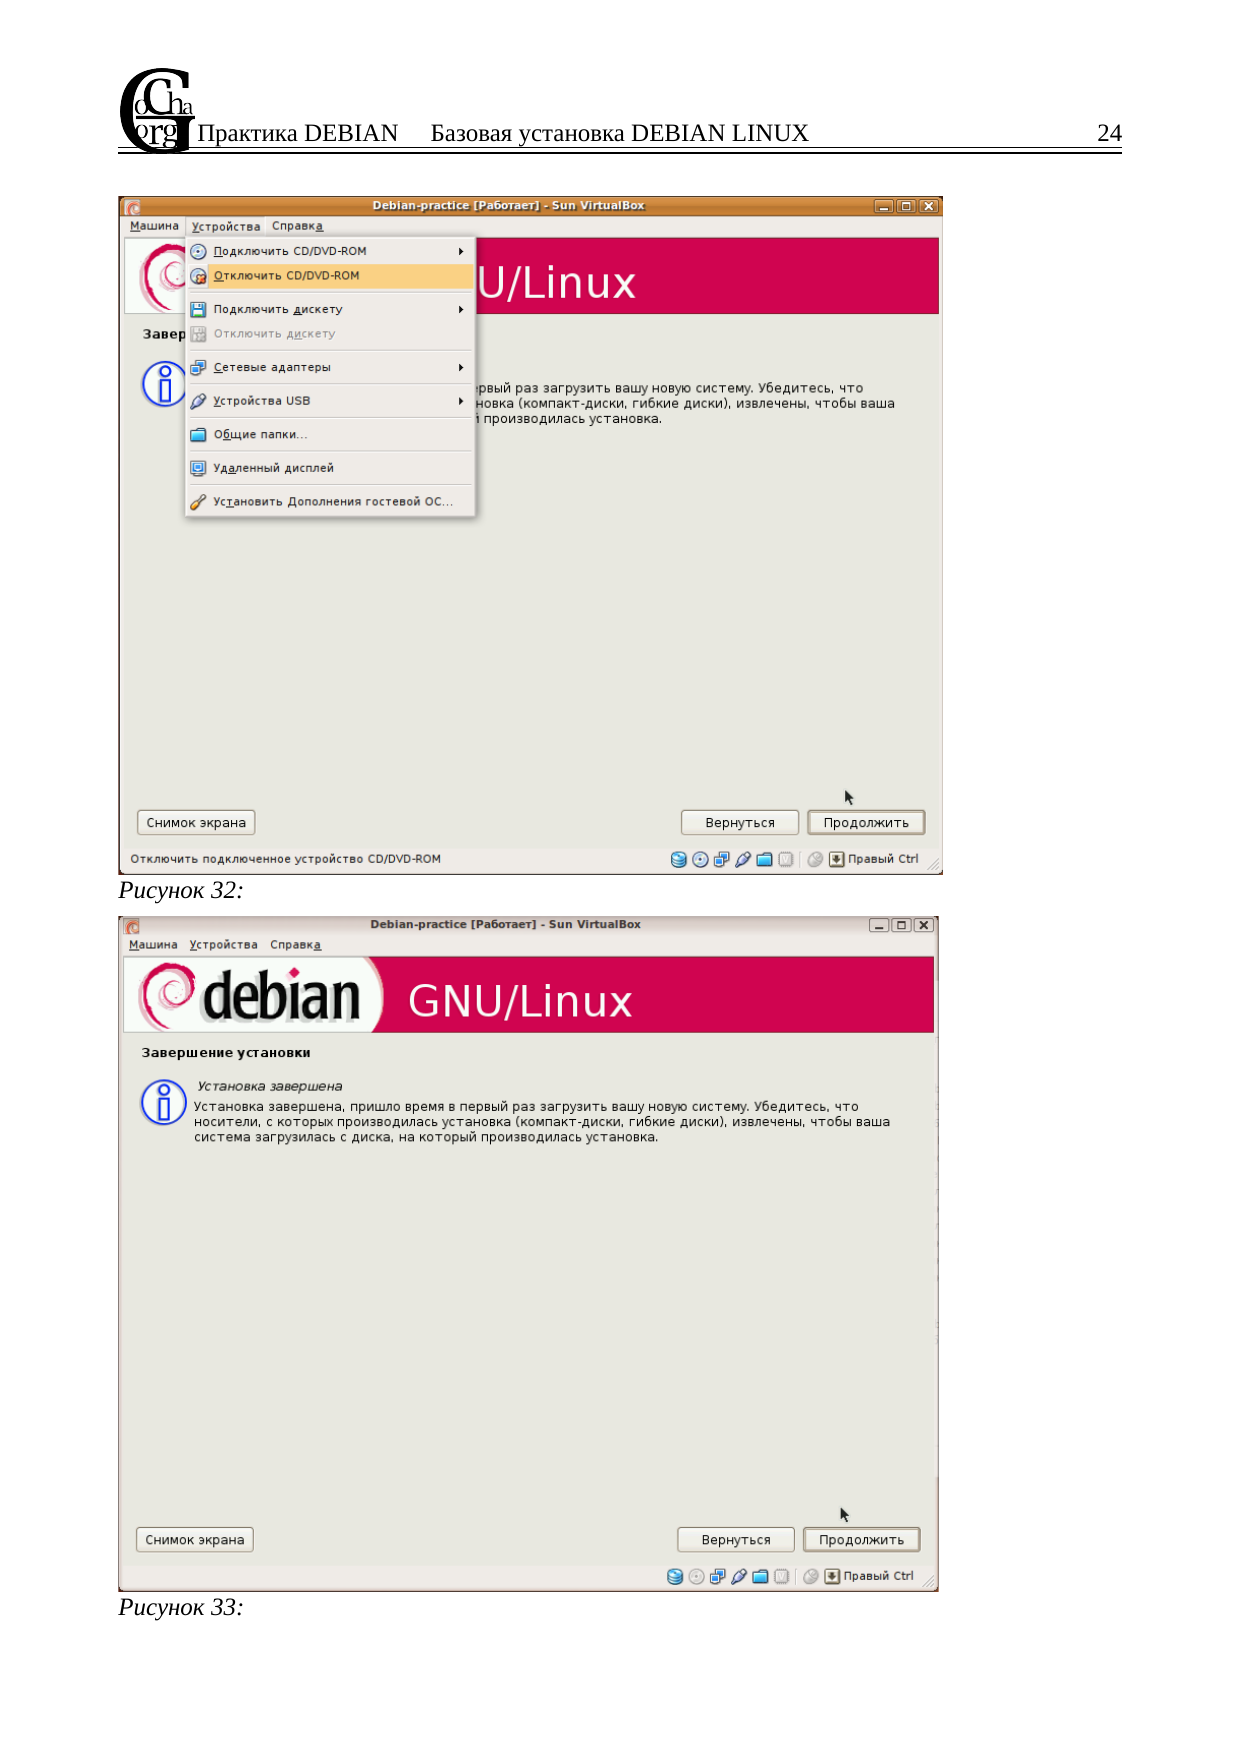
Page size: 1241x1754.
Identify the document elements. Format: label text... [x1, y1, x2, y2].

picture [118, 196, 943, 875]
text Рисунок 32: [118, 875, 943, 903]
picture [118, 916, 939, 1592]
picture [120, 68, 195, 154]
text Рисунок 33: [118, 1592, 938, 1620]
